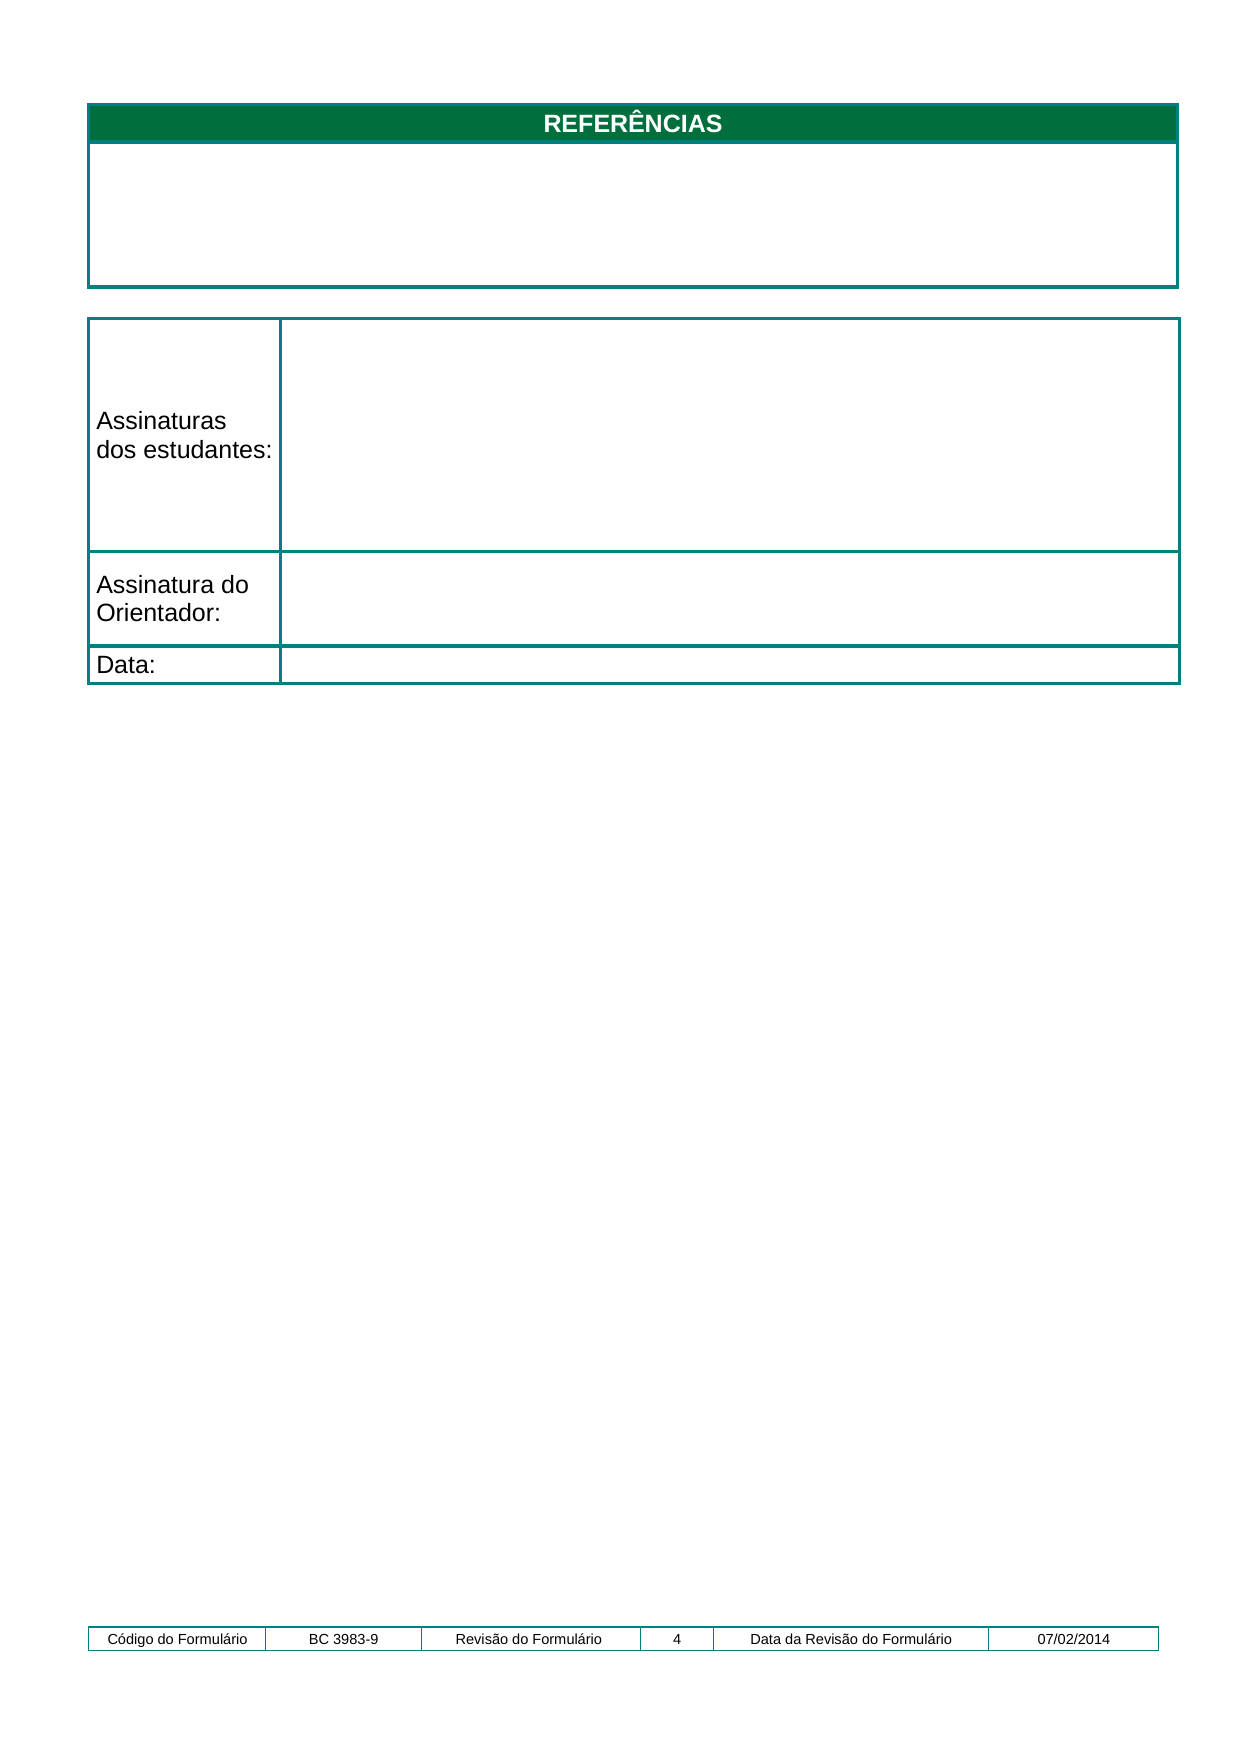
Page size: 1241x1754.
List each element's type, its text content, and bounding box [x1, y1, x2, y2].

table_cell [90, 144, 1176, 285]
table_cell [282, 553, 1178, 644]
table_cell Data: [90, 648, 279, 682]
table_header REFERÊNCIAS [90, 106, 1176, 140]
table_cell Assinatura do Orientador: [90, 553, 279, 644]
table_header [282, 320, 1178, 549]
table_cell [282, 648, 1178, 682]
table_header Assinaturas dos estudantes: [90, 320, 279, 549]
